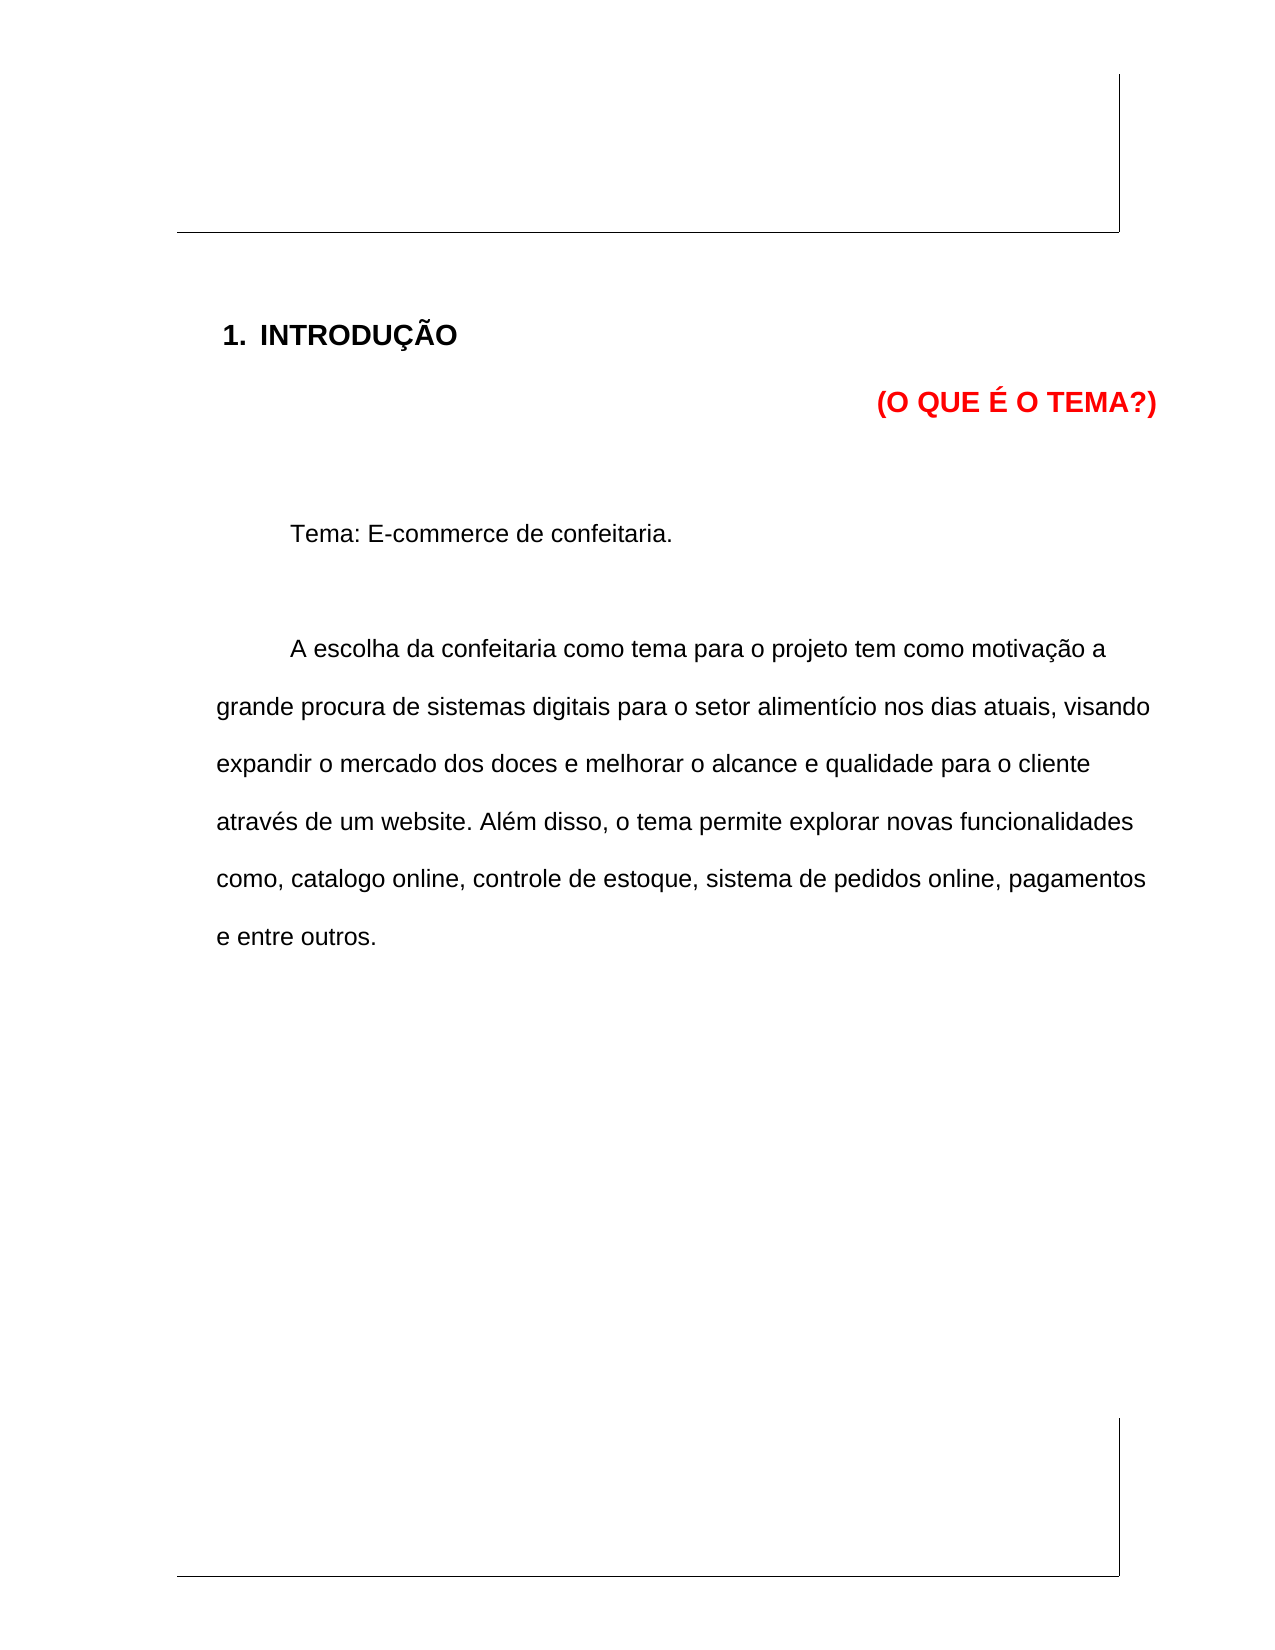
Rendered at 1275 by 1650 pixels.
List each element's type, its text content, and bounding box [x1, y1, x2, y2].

text A escolha da confeitaria como tema para o projeto tem como motivação a grande procura de sistemas digitais para o setor alimentício nos dias atuais, visando expandir o mercado dos doces e melhorar o alcance e qualidade para o cliente através de um website. Além disso, o tema permite explorar novas funcionalidades como, catalogo online, controle de estoque, sistema de pedidos online, pagamentos e entre outros. [216, 634, 1157, 951]
text (O QUE É O TEMA?) [215, 385, 1157, 419]
text Tema: E-commerce de confeitaria. [216, 519, 1157, 548]
list INTRODUÇÃO [222, 318, 1157, 352]
